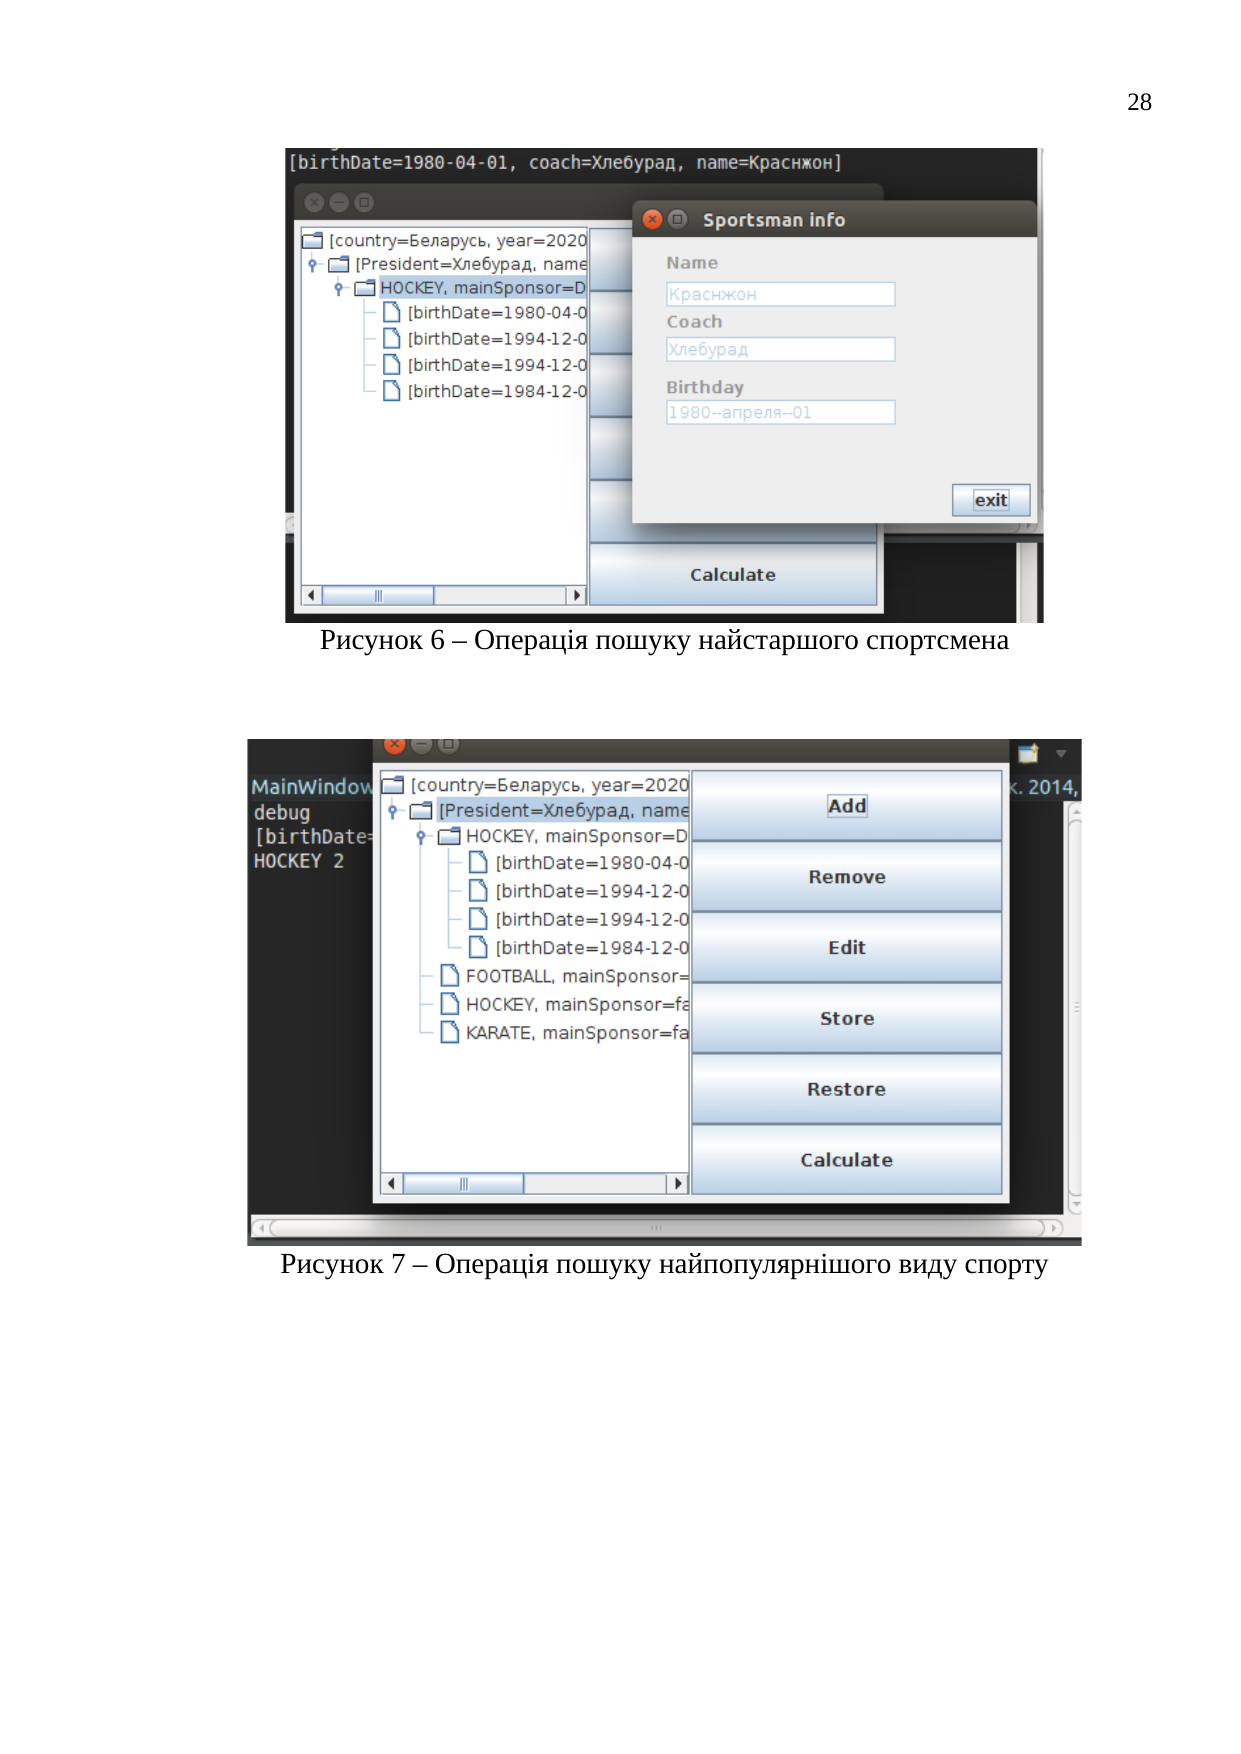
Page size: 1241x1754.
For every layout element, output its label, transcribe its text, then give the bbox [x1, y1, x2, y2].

text Рисунок 6 – Операція пошуку найстаршого спортсмена [285, 623, 1043, 656]
picture [285, 148, 1044, 623]
text Рисунок 7 – Операція пошуку найпопулярнішого виду спорту [247, 1246, 1082, 1279]
picture [247, 739, 1082, 1246]
